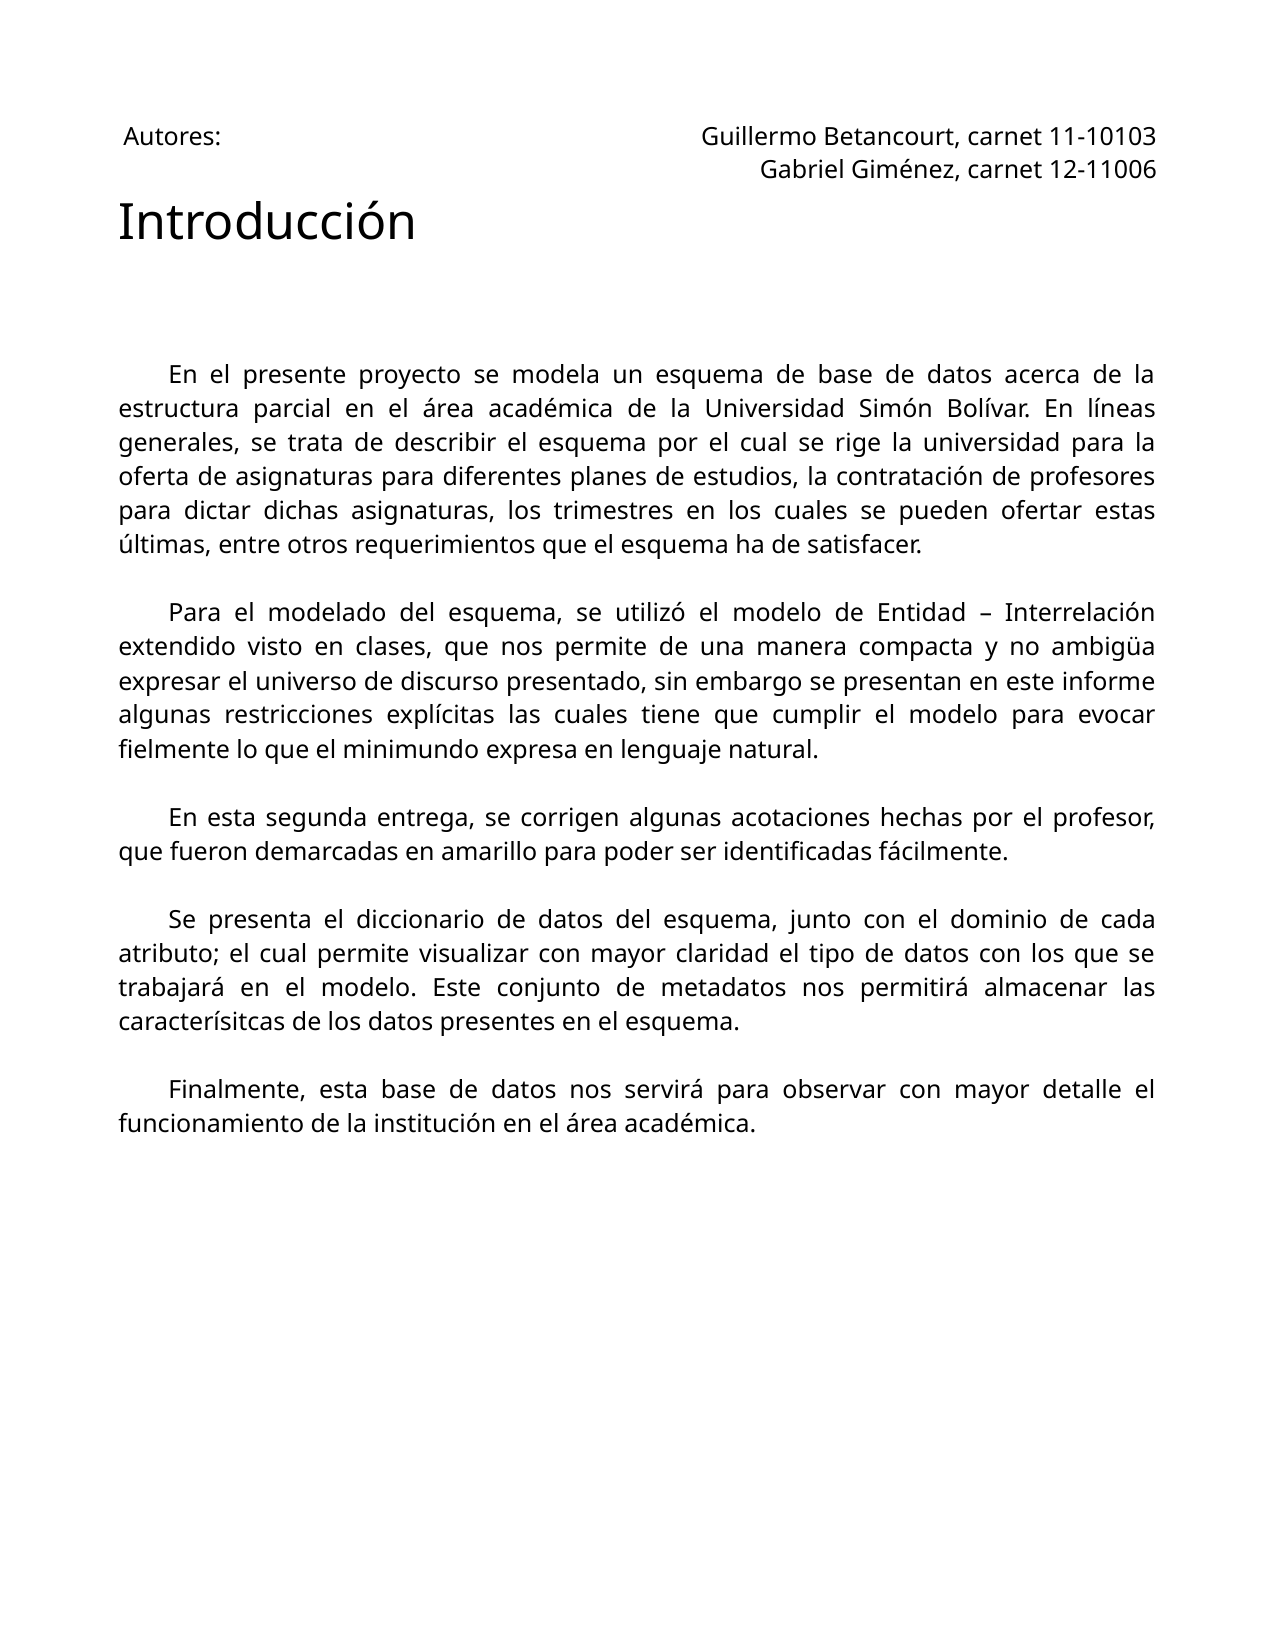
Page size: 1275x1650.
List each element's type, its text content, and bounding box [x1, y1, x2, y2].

text Gabriel Giménez, carnet 12-11006 [118, 152, 1157, 186]
text En el presente proyecto se modela un esquema de base de datos acerca de la estructura parcial en el área académica de la Universidad Simón Bolívar. En líneas generales, se trata de describir el esquema por el cual se rige la universidad para la oferta de asignaturas para diferentes planes de estudios, la contratación de profesores para dictar dichas asignaturas, los trimestres en los cuales se pueden ofertar estas últimas, entre otros requerimientos que el esquema ha de satisfacer. [118, 357, 1157, 561]
text En esta segunda entrega, se corrigen algunas acotaciones hechas por el profesor, que fueron demarcadas en amarillo para poder ser identificadas fácilmente. [118, 799, 1157, 867]
text Introducción [118, 186, 1157, 254]
text Se presenta el diccionario de datos del esquema, junto con el dominio de cada atributo; el cual permite visualizar con mayor claridad el tipo de datos con los que se trabajará en el modelo. Este conjunto de metadatos nos permitirá almacenar las caracterísitcas de los datos presentes en el esquema. [118, 902, 1157, 1038]
text Finalmente, esta base de datos nos servirá para observar con mayor detalle el funcionamiento de la institución en el área académica. [118, 1072, 1157, 1140]
text Autores: Guillermo Betancourt, carnet 11-10103 [118, 118, 1157, 152]
text Para el modelado del esquema, se utilizó el modelo de Entidad – Interrelación extendido visto en clases, que nos permite de una manera compacta y no ambigüa expresar el universo de discurso presentado, sin embargo se presentan en este informe algunas restricciones explícitas las cuales tiene que cumplir el modelo para evocar fielmente lo que el minimundo expresa en lenguaje natural. [118, 595, 1157, 765]
